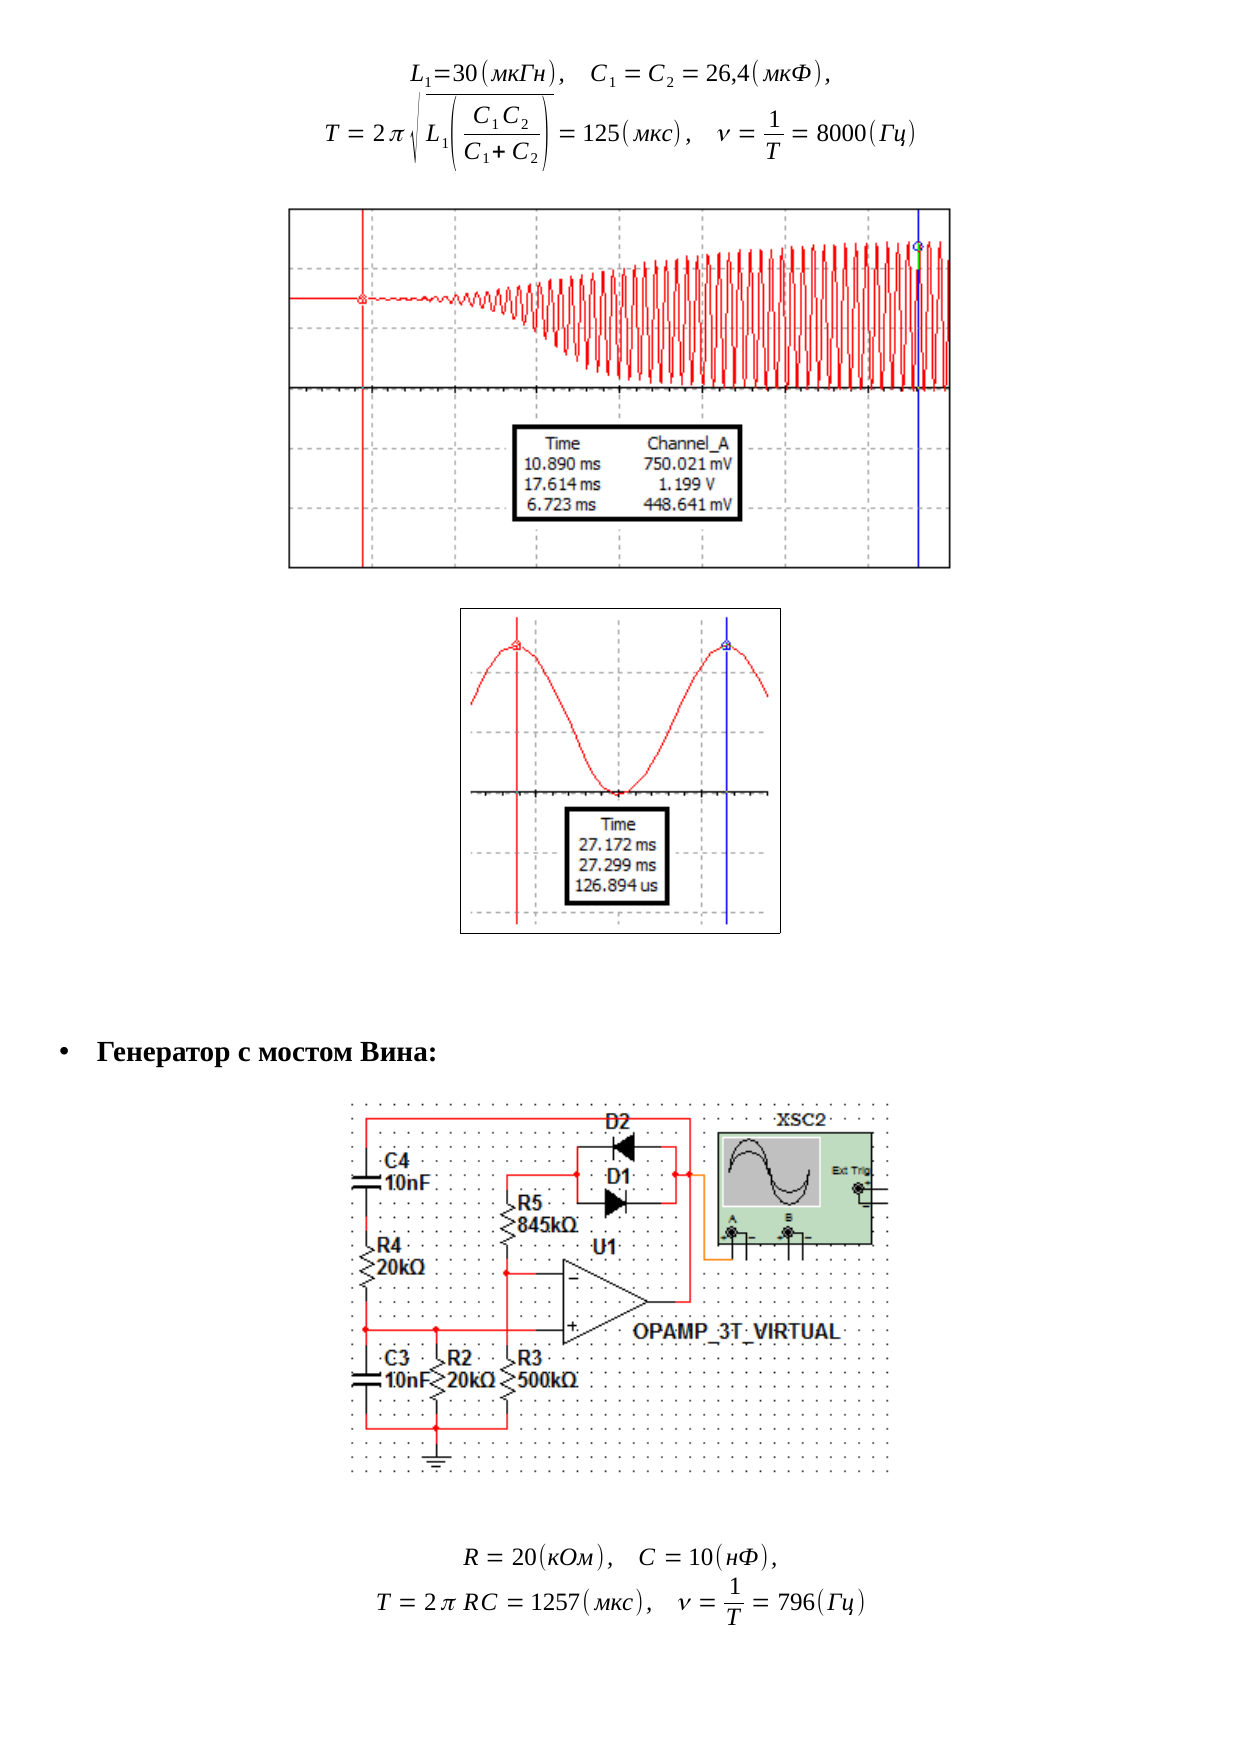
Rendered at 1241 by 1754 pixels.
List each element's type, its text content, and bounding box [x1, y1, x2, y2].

picture [347, 1101, 893, 1477]
picture [461, 609, 780, 933]
picture [284, 204, 957, 575]
list Генератор с мостом Вина: [59, 1034, 1181, 1068]
